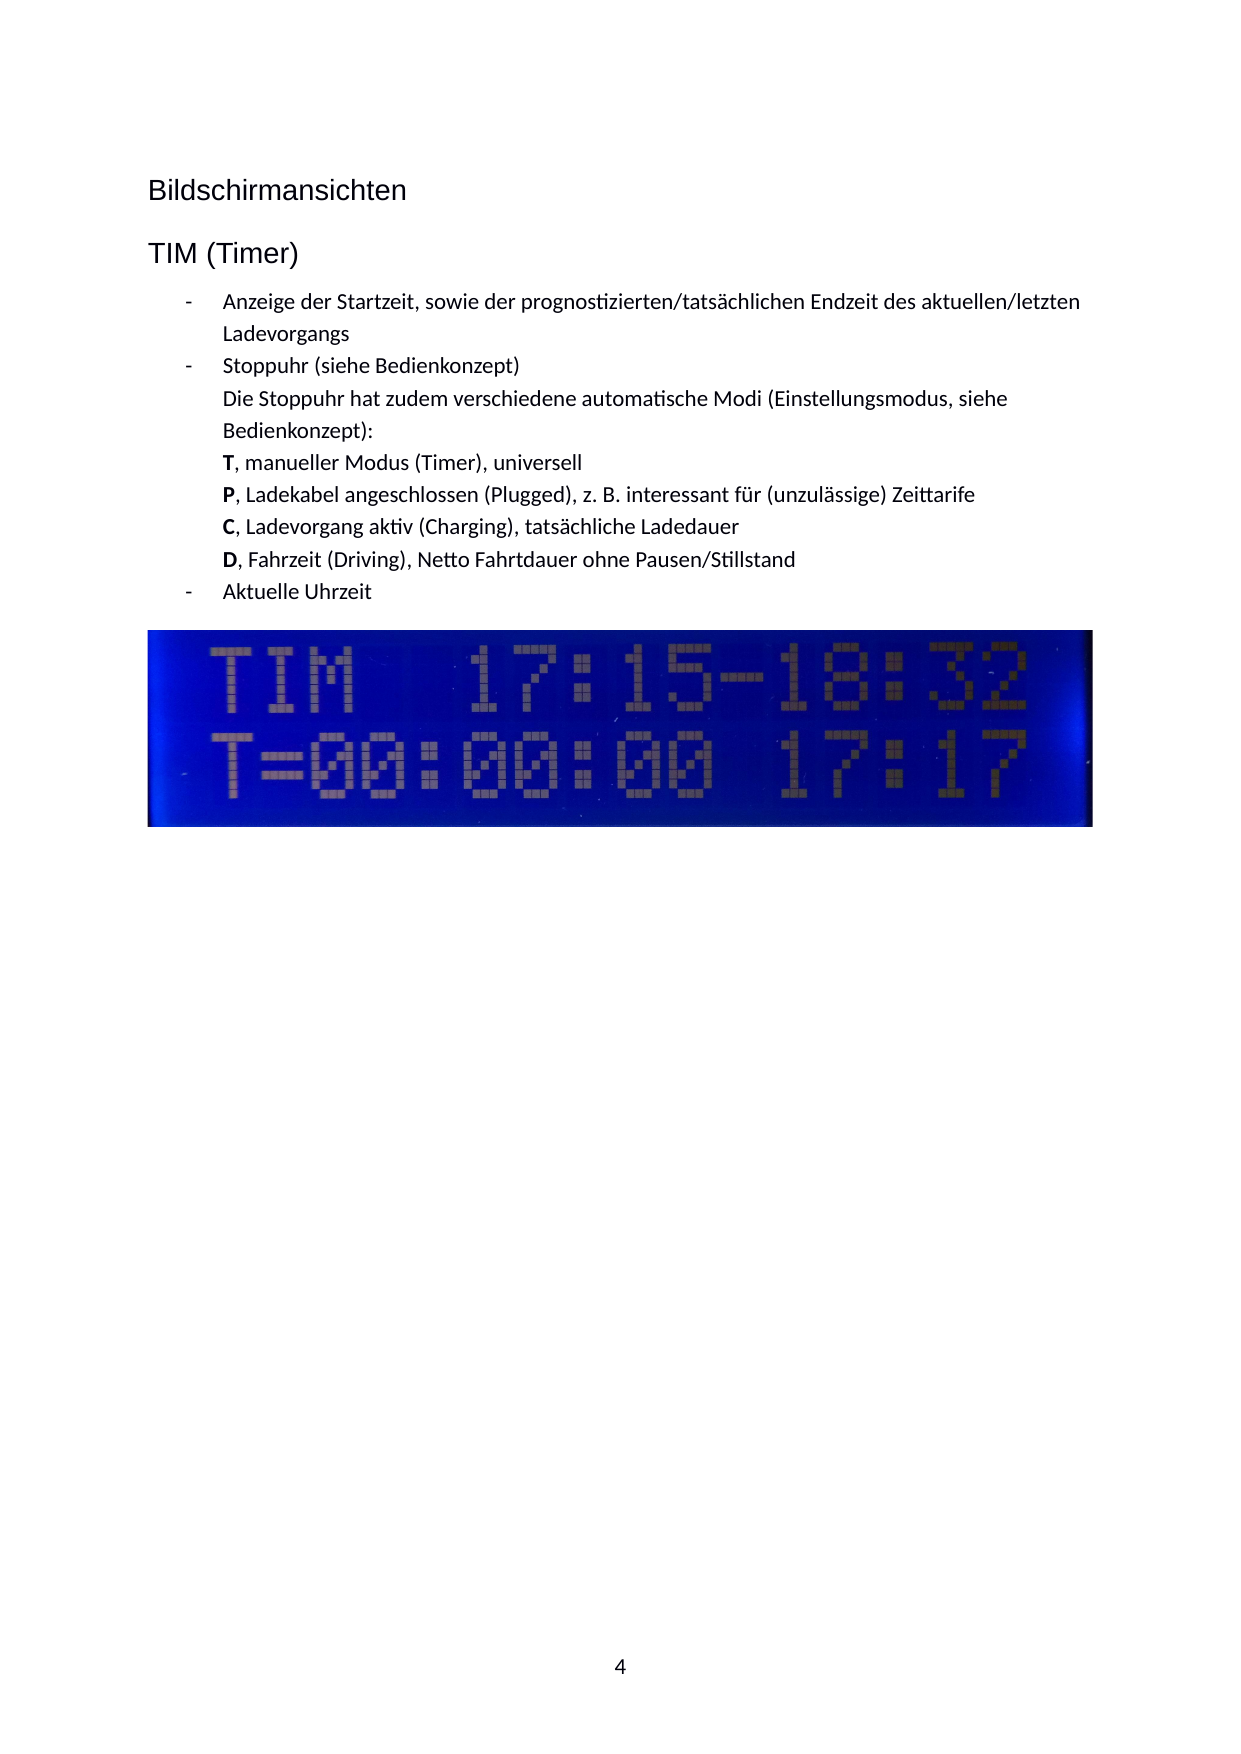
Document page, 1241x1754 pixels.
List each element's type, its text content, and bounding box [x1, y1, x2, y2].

subtitle TIM (Timer) [148, 236, 1093, 270]
list Stoppuhr (siehe Bedienkonzept) Die Stoppuhr hat zudem verschiedene automatische Modi (Einstellungsmodus, siehe Bedienkonzept): T, manueller Modus (Timer), universell P, Ladekabel angeschlossen (Plugged), z. B. interessant für (unzulässige) Zeittarife C, Ladevorgang aktiv (Charging), tatsächliche Ladedauer D, Fahrzeit (Driving), Netto Fahrtdauer ohne Pausen/Stillstand [185, 352, 1093, 573]
picture [147, 630, 1093, 827]
list Anzeige der Startzeit, sowie der prognostizierten/tatsächlichen Endzeit des aktuellen/letzten Ladevorgangs [185, 287, 1093, 347]
subtitle Bildschirmansichten [148, 173, 1093, 206]
list Aktuelle Uhrzeit [185, 577, 1093, 605]
